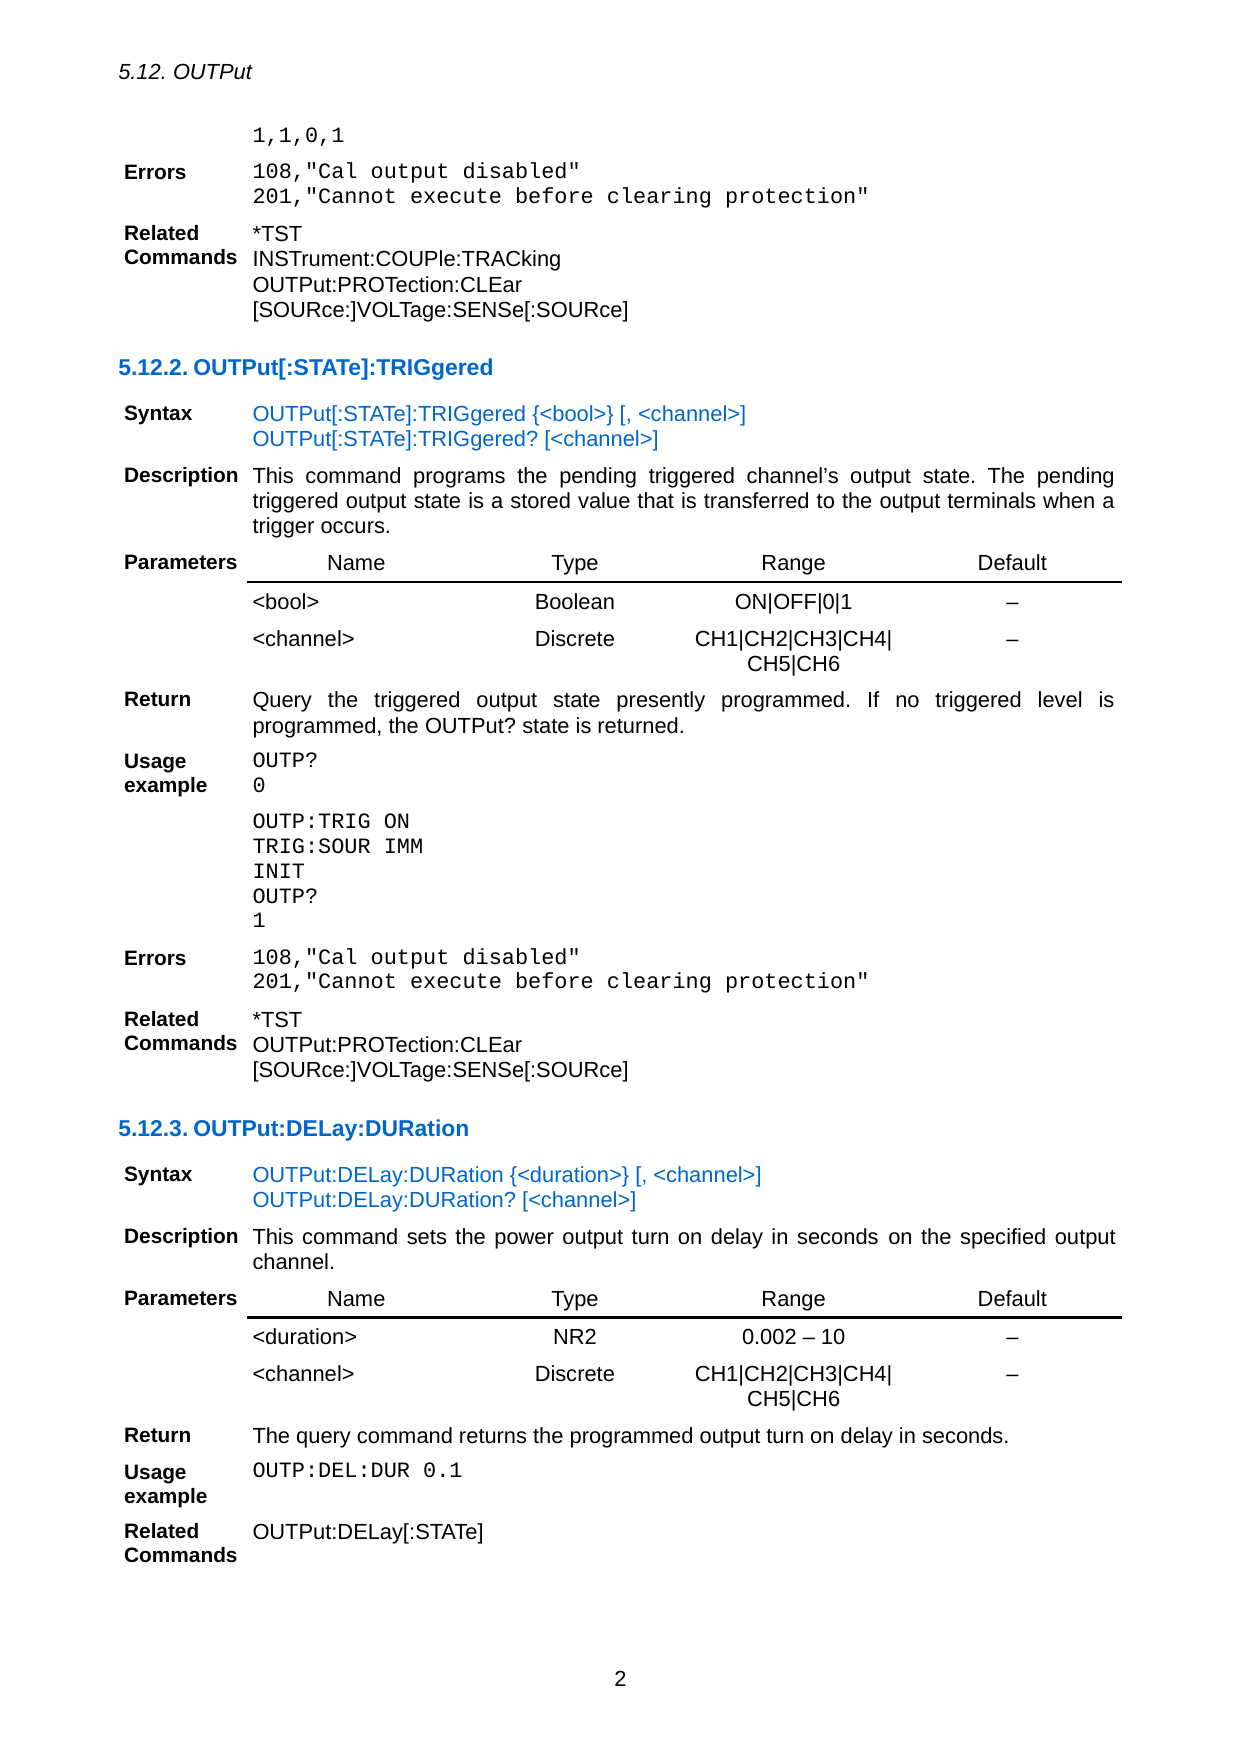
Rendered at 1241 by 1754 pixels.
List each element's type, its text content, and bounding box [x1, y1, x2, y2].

table_cell This command sets the power output turn on delay in seconds on the specified output channel. [247, 1218, 1122, 1280]
table_cell Default [903, 544, 1122, 581]
table_cell NR2 [465, 1319, 684, 1355]
table_cell – [903, 620, 1122, 682]
table_cell Related Commands [118, 1513, 247, 1572]
table_cell OUTP:DEL:DUR 0.1 [247, 1454, 1122, 1513]
table_cell – [903, 1319, 1122, 1355]
table_cell *TST INSTrument:COUPle:TRACking OUTPut:PROTection:CLEar [SOURce:]VOLTage:SENSe[:SOURce] [247, 215, 1122, 328]
table_cell ON|OFF|0|1 [684, 583, 903, 620]
table_cell 108,"Cal output disabled" 201,"Cannot execute before clearing protection" [247, 940, 1122, 1001]
table_header OUTPut:DELay:DURation {<duration>} [, <channel>] OUTPut:DELay:DURation? [<channel>] [247, 1156, 1122, 1218]
table_cell Description [118, 457, 247, 544]
table_cell CH1|CH2|CH3|CH4|CH5|CH6 [684, 620, 903, 682]
table_cell Related Commands [118, 215, 247, 328]
table_cell OUTPut:DELay[:STATe] [247, 1513, 1122, 1572]
table_cell Usage example [118, 744, 247, 940]
table_cell Boolean [465, 583, 684, 620]
table_cell Errors [118, 154, 247, 215]
table_cell This command programs the pending triggered channel’s output state. The pending triggered output state is a stored value that is transferred to the output terminals when a trigger occurs. [247, 457, 1122, 544]
table_cell Name [247, 544, 465, 581]
table_cell The query command returns the programmed output turn on delay in seconds. [247, 1417, 1122, 1454]
table_cell Name [247, 1280, 465, 1316]
table_cell OUTP? 0 OUTP:TRIG ON TRIG:SOUR IMM INIT OUTP? 1 [247, 744, 1122, 940]
table_cell 0.002 – 10 [684, 1319, 903, 1355]
table_cell Related Commands [118, 1001, 247, 1088]
table_cell Range [684, 544, 903, 581]
table_cell – [903, 1355, 1122, 1417]
table_cell <channel> [247, 620, 465, 682]
table_cell Query the triggered output state presently programmed. If no triggered level is programmed, the OUTPut? state is returned. [247, 682, 1122, 743]
table_cell Return [118, 1417, 247, 1454]
table_cell Description [118, 1218, 247, 1280]
table_cell 1,1,0,1 [247, 106, 1122, 154]
table_cell Parameters [118, 1280, 247, 1417]
table_cell Default [903, 1280, 1122, 1316]
subtitle OUTPut[:STATe]:TRIGgered [118, 354, 1122, 381]
table_cell Type [465, 544, 684, 581]
table_cell <bool> [247, 583, 465, 620]
table_cell Return [118, 682, 247, 743]
table_cell – [903, 583, 1122, 620]
table_cell CH1|CH2|CH3|CH4|CH5|CH6 [684, 1355, 903, 1417]
table_cell <duration> [247, 1319, 465, 1355]
table_cell Discrete [465, 1355, 684, 1417]
table_header OUTPut[:STATe]:TRIGgered {<bool>} [, <channel>] OUTPut[:STATe]:TRIGgered? [<channel>] [247, 395, 1122, 457]
table_cell <channel> [247, 1355, 465, 1417]
table_cell Usage example [118, 1454, 247, 1513]
table_cell Type [465, 1280, 684, 1316]
table_cell Range [684, 1280, 903, 1316]
table_cell *TST OUTPut:PROTection:CLEar [SOURce:]VOLTage:SENSe[:SOURce] [247, 1001, 1122, 1088]
table_cell 108,"Cal output disabled" 201,"Cannot execute before clearing protection" [247, 154, 1122, 215]
subtitle OUTPut:DELay:DURation [118, 1115, 1122, 1141]
table_cell Discrete [465, 620, 684, 682]
table_header Syntax [118, 1156, 247, 1218]
table_header Syntax [118, 395, 247, 457]
table_cell [118, 106, 247, 154]
table_cell Errors [118, 940, 247, 1001]
table_cell Parameters [118, 544, 247, 682]
